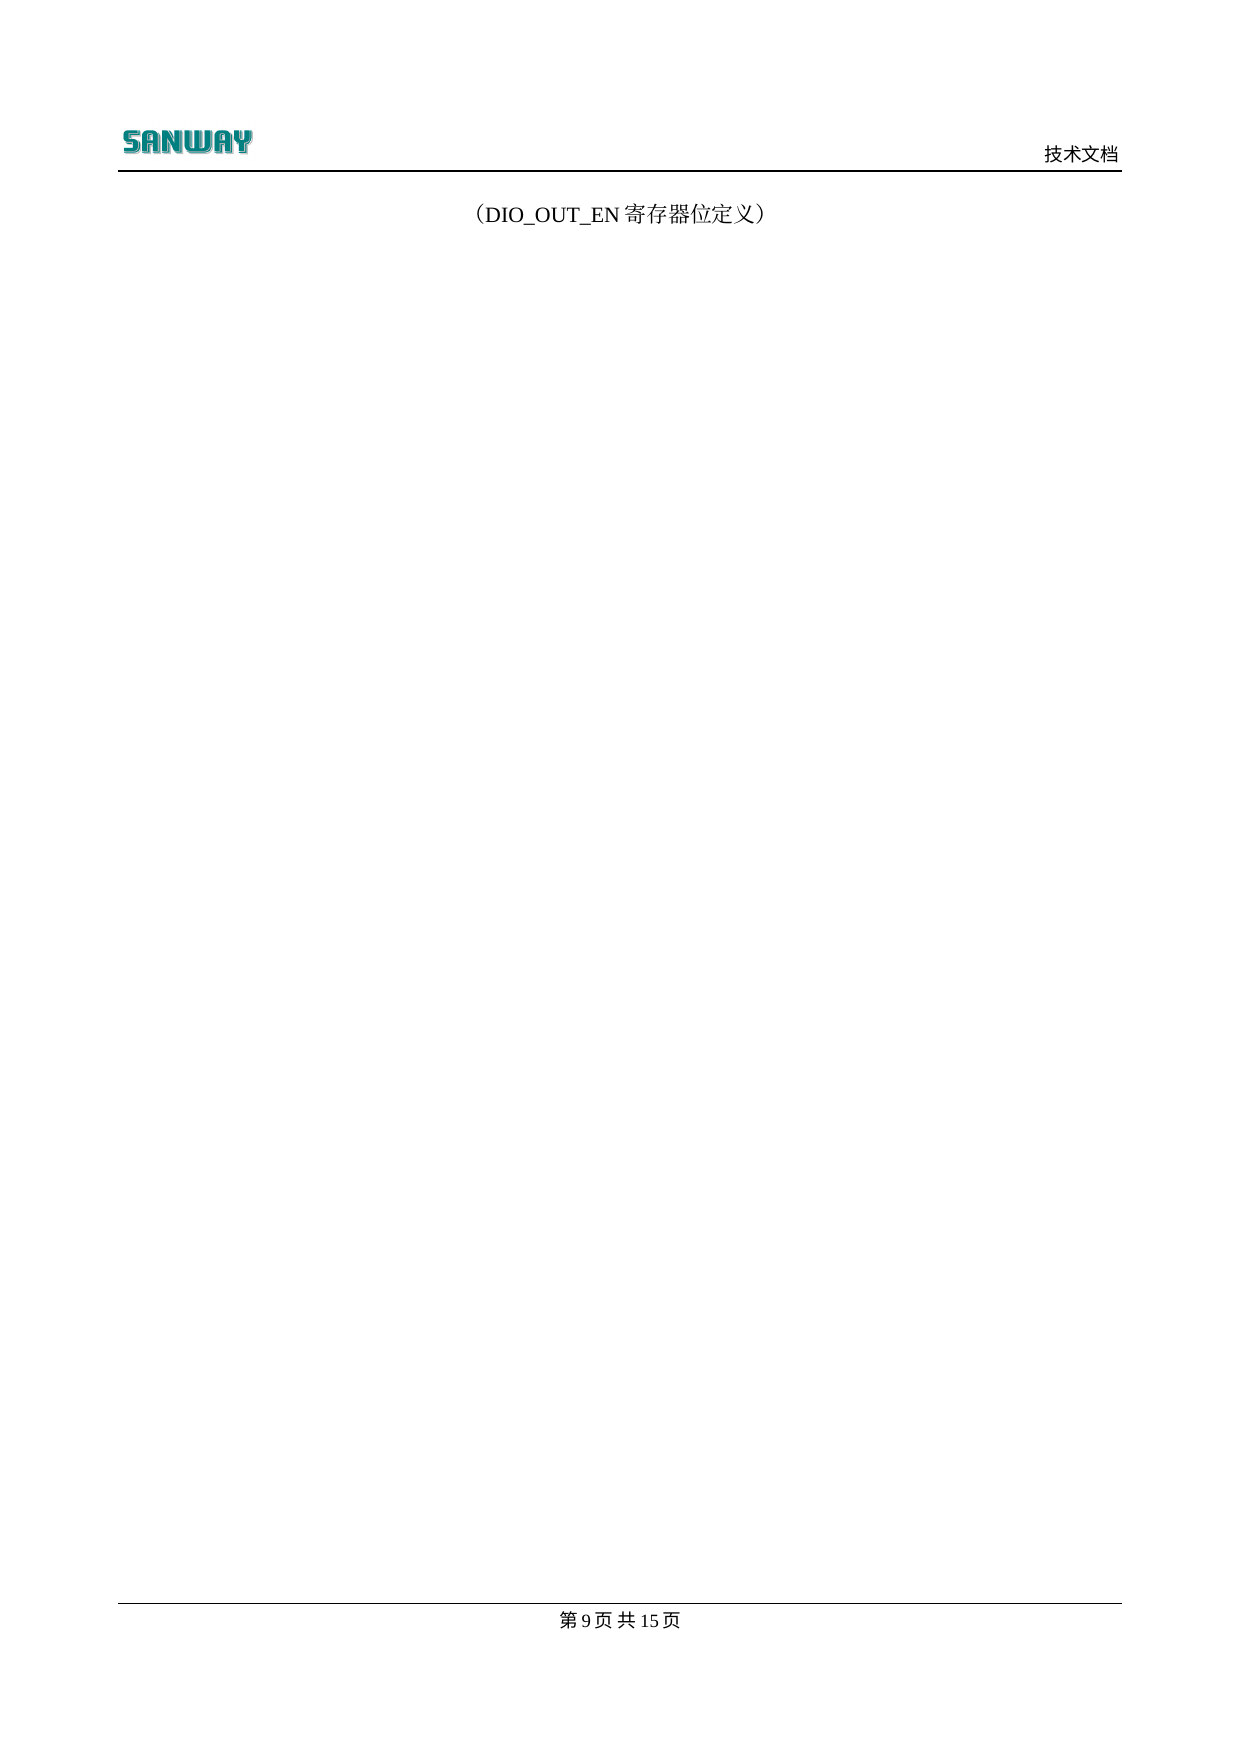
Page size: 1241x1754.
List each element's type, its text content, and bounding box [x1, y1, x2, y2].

text （DIO_OUT_EN寄存器位定义） [118, 202, 1122, 227]
